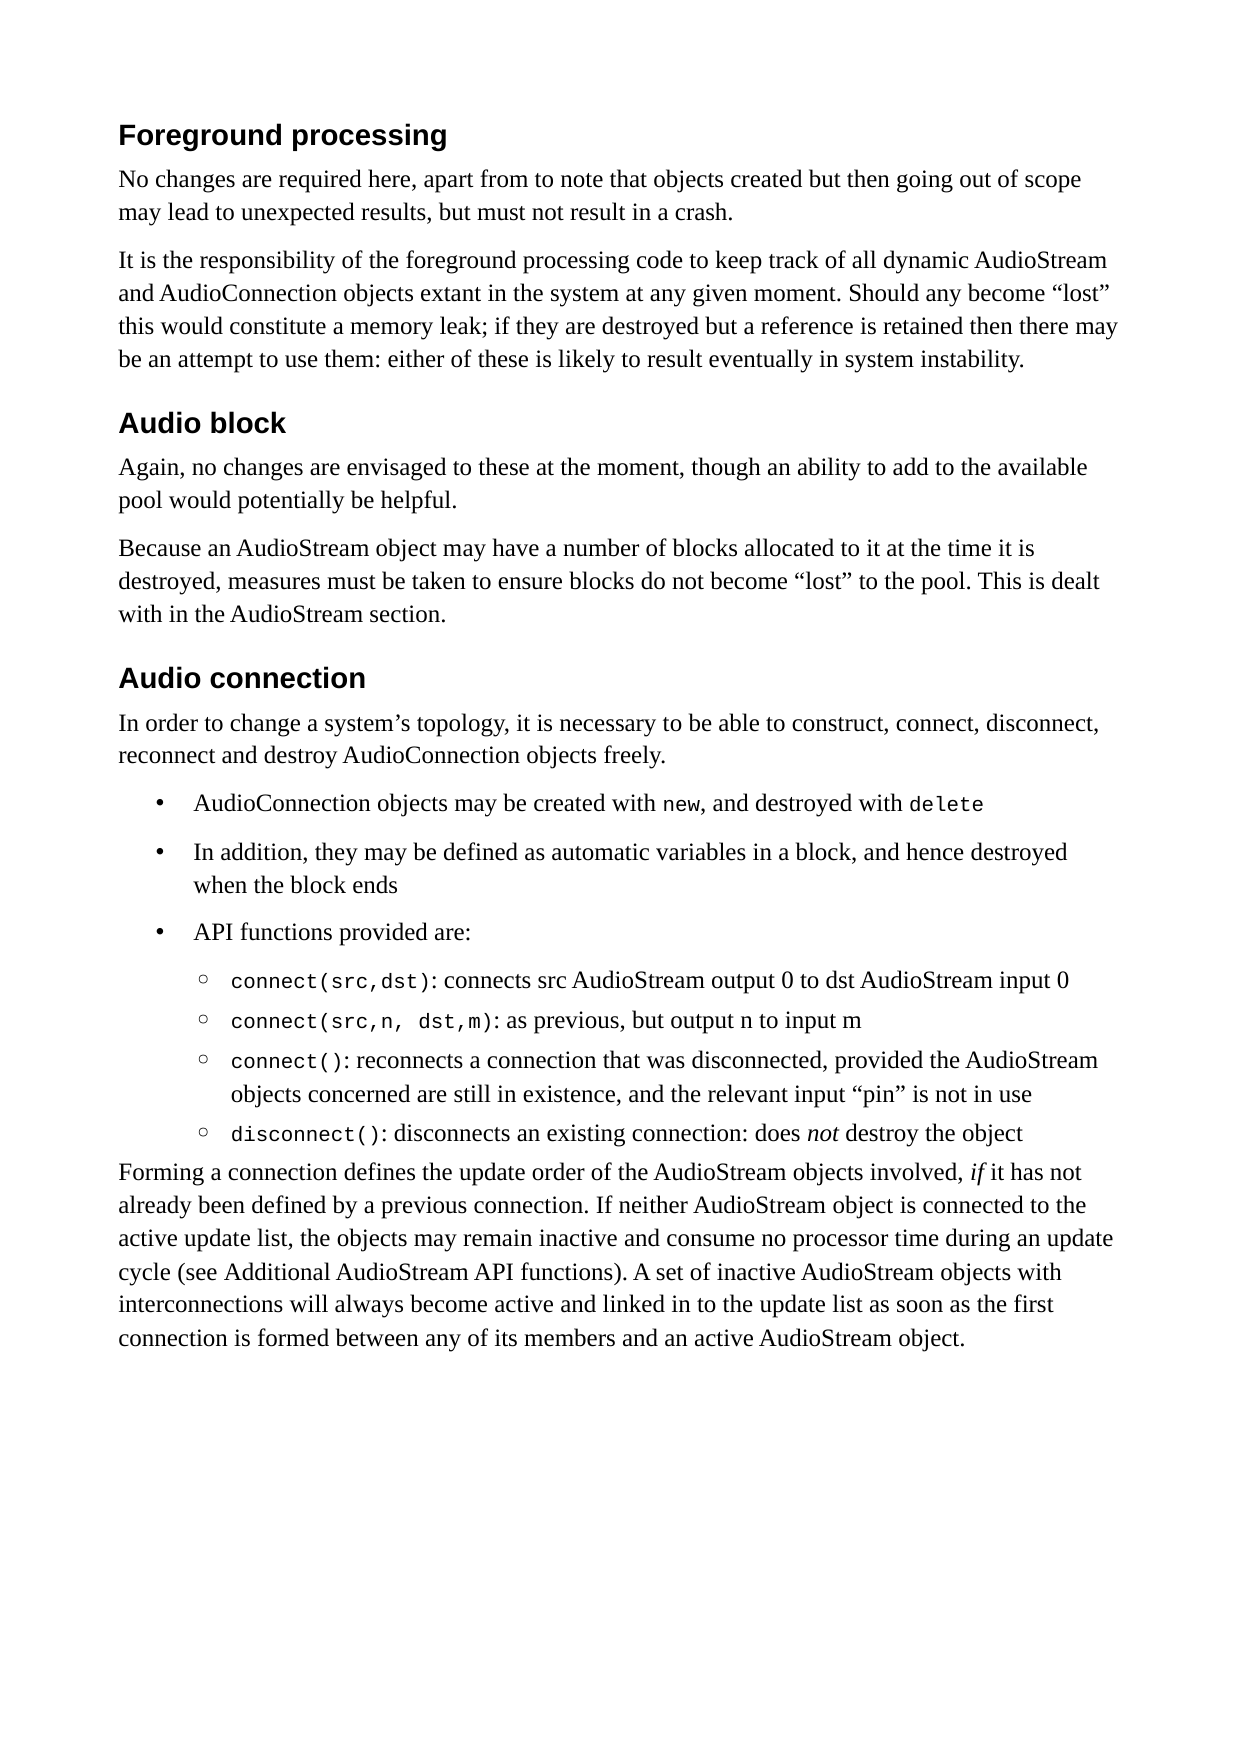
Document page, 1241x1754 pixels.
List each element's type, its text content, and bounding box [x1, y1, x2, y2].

list connect(src,n, dst,m): as previous, but output n to input m [193, 1005, 1122, 1034]
list connect(src,dst): connects src AudioStream output 0 to dst AudioStream input 0 [193, 965, 1122, 994]
list disconnect(): disconnects an existing connection: does not destroy the object [193, 1118, 1122, 1147]
text In order to change a system’s topology, it is necessary to be able to construct, connect, disconnect, reconnect and destroy AudioConnection objects freely. [118, 708, 1122, 769]
text Again, no changes are envisaged to these at the moment, though an ability to add to the available pool would potentially be helpful. [118, 452, 1122, 514]
list In addition, they may be defined as automatic variables in a block, and hence destroyed when the block ends [156, 837, 1122, 898]
text Because an AudioStream object may have a number of blocks allocated to it at the time it is destroyed, measures must be taken to ensure blocks do not become “lost” to the pool. This is dealt with in the AudioStream section. [118, 533, 1122, 628]
subtitle Foreground processing [118, 118, 1122, 152]
text Forming a connection defines the update order of the AudioStream objects involved, if it has not already been defined by a previous connection. If neither AudioStream object is connected to the active update list, the objects may remain inactive and consume no processor time during an update cycle (see Additional AudioStream API functions). A set of inactive AudioStream objects with interconnections will always become active and linked in to the update list as soon as the first connection is formed between any of its members and an active AudioStream object. [118, 1157, 1122, 1351]
text No changes are required here, apart from to note that objects created but then going out of scope may lead to unexpected results, but must not result in a crash. [118, 164, 1122, 226]
text It is the responsibility of the foreground processing code to keep track of all dynamic AudioStream and AudioConnection objects extant in the system at any given moment. Should any become “lost” this would constitute a memory leak; if they are destroyed but a reference is retained then there may be an attempt to use them: either of these is likely to result eventually in system instability. [118, 245, 1122, 373]
list connect(): reconnects a connection that was disconnected, provided the AudioStream objects concerned are still in existence, and the relevant input “pin” is not in use [193, 1045, 1122, 1107]
list AudioConnection objects may be created with new, and destroyed with delete [156, 788, 1122, 818]
subtitle Audio block [118, 406, 1122, 440]
list API functions provided are: [156, 917, 1122, 946]
subtitle Audio connection [118, 661, 1122, 695]
